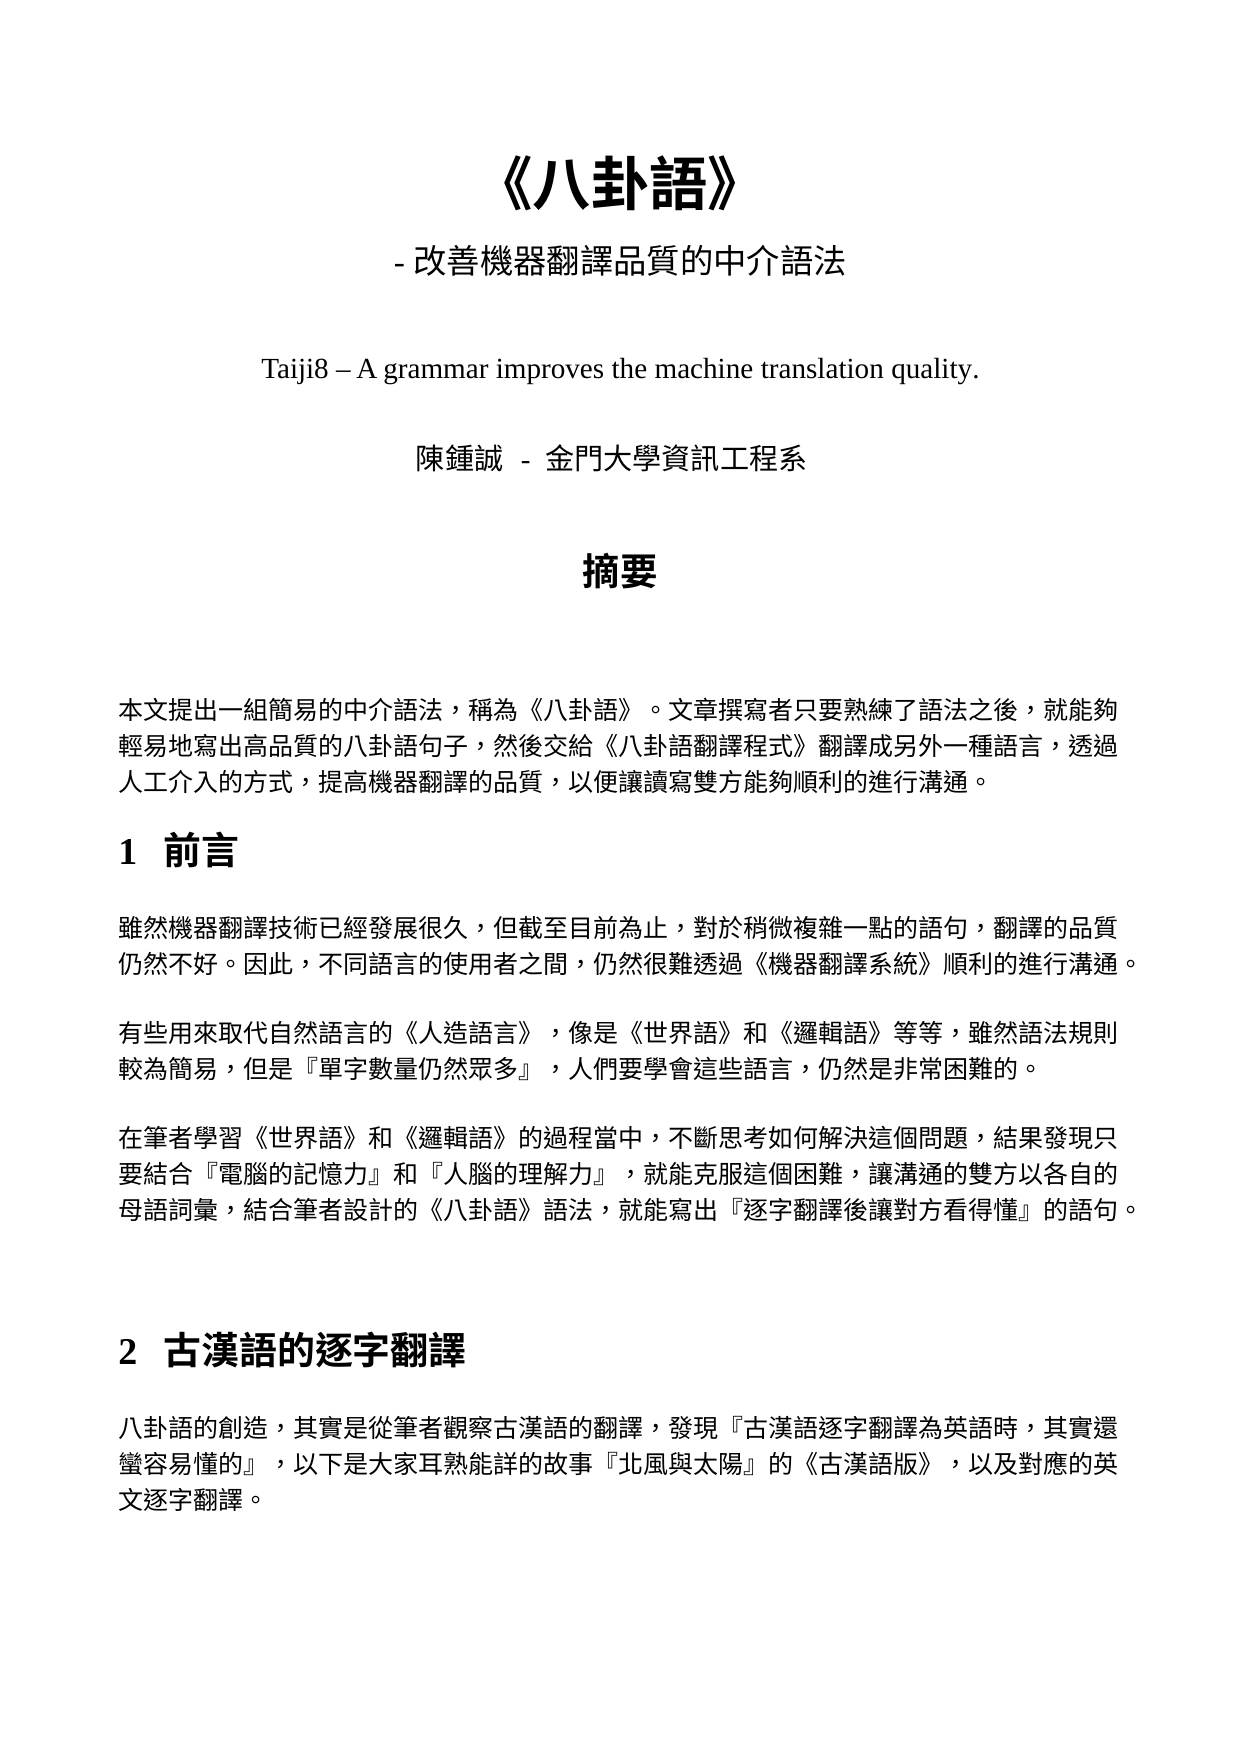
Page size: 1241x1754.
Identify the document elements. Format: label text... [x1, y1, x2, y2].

subtitle 陳鍾誠 - 金門大學資訊工程系 [118, 438, 1122, 478]
text 有些用來取代自然語言的《人造語言》，像是《世界語》和《邏輯語》等等，雖然語法規則較為簡易，但是『單字數量仍然眾多』，人們要學會這些語言，仍然是非常困難的。 [118, 1013, 1122, 1086]
subtitle - 改善機器翻譯品質的中介語法 [118, 235, 1122, 283]
text 雖然機器翻譯技術已經發展很久，但截至目前為止，對於稍微複雜一點的語句，翻譯的品質仍然不好。因此，不同語言的使用者之間，仍然很難透過《機器翻譯系統》順利的進行溝通。 [118, 908, 1122, 981]
subtitle 摘要 [118, 546, 1122, 597]
subtitle 前言 [118, 824, 1122, 876]
subtitle Taiji8 – A grammar improves the machine translation quality. [118, 351, 1122, 384]
text 在筆者學習《世界語》和《邏輯語》的過程當中，不斷思考如何解決這個問題，結果發現只要結合『電腦的記憶力』和『人腦的理解力』，就能克服這個困難，讓溝通的雙方以各自的母語詞彙，結合筆者設計的《八卦語》語法，就能寫出『逐字翻譯後讓對方看得懂』的語句。 [118, 1118, 1122, 1227]
text 八卦語的創造，其實是從筆者觀察古漢語的翻譯，發現『古漢語逐字翻譯為英語時，其實還蠻容易懂的』，以下是大家耳熟能詳的故事『北風與太陽』的《古漢語版》，以及對應的英文逐字翻譯。 [118, 1408, 1122, 1517]
text 本文提出一組簡易的中介語法，稱為《八卦語》。文章撰寫者只要熟練了語法之後，就能夠輕易地寫出高品質的八卦語句子，然後交給《八卦語翻譯程式》翻譯成另外一種語言，透過人工介入的方式，提高機器翻譯的品質，以便讓讀寫雙方能夠順利的進行溝通。 [118, 690, 1122, 799]
title 《八卦語》 [118, 143, 1122, 223]
subtitle 古漢語的逐字翻譯 [118, 1321, 1122, 1376]
